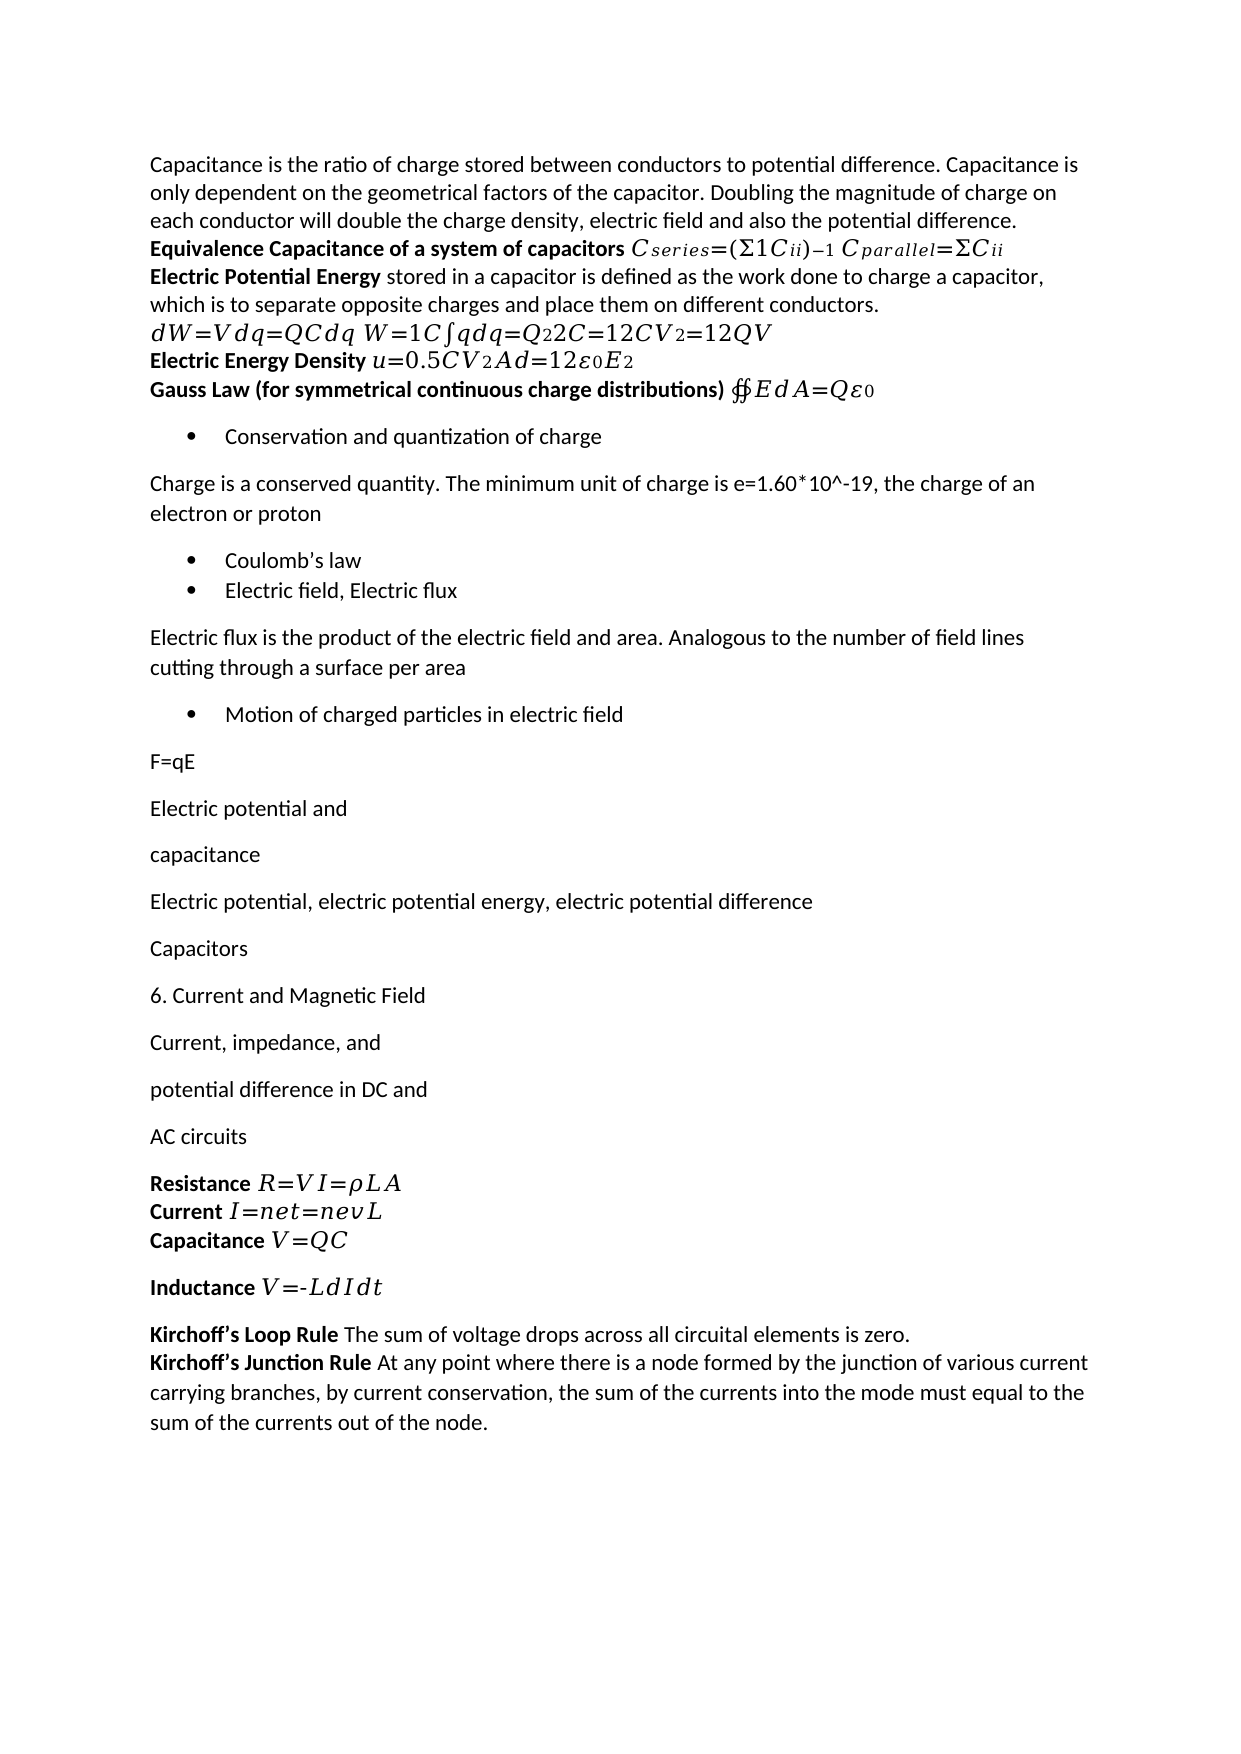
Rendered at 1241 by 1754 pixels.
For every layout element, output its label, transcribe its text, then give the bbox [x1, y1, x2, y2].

text Electric potential, electric potential energy, electric potential difference [150, 887, 1090, 915]
text potential difference in DC and [150, 1075, 1090, 1103]
text Electric flux is the product of the electric field and area. Analogous to the number of field lines cutting through a surface per area [150, 623, 1090, 681]
list Conservation and quantization of charge [187, 422, 1090, 450]
text Kirchoff’s Loop Rule The sum of voltage drops across all circuital elements is zero. [150, 1320, 1090, 1348]
text Kirchoff’s Junction Rule At any point where there is a node formed by the junction of various current carrying branches, by current conservation, the sum of the currents into the mode must equal to the sum of the currents out of the node. [150, 1348, 1090, 1437]
text Resistance 𝑅=𝑉𝐼=𝜌𝐿𝐴 [150, 1169, 1090, 1197]
text AC circuits [150, 1122, 1090, 1150]
list Motion of charged particles in electric field [187, 700, 1090, 728]
text Gauss Law (for symmetrical continuous charge distributions) ∯𝐸𝑑𝐴=𝑄𝜀0 [150, 374, 1090, 403]
text capacitance [150, 841, 1090, 868]
list Coulomb’s law [187, 546, 1090, 574]
text Charge is a conserved quantity. The minimum unit of charge is e=1.60*10^-19, the charge of an electron or proton [150, 469, 1090, 527]
text Current 𝐼=𝑛𝑒𝑡=𝑛𝑒𝑣𝐿 [150, 1197, 1090, 1226]
text Capacitance is the ratio of charge stored between conductors to potential difference. Capacitance is only dependent on the geometrical factors of the capacitor. Doubling the magnitude of charge on each conductor will double the charge density, electric field and also the potential difference. [150, 150, 1090, 234]
list Electric field, Electric flux [187, 576, 1090, 604]
text Current, impedance, and [150, 1028, 1090, 1056]
text F=qE [150, 747, 1090, 775]
text Equivalence Capacitance of a system of capacitors 𝐶𝑠𝑒𝑟𝑖𝑒𝑠=(Σ1𝐶𝑖𝑖)−1 𝐶𝑝𝑎𝑟𝑎𝑙𝑙𝑒𝑙=Σ𝐶𝑖𝑖 [150, 234, 1090, 262]
text Electric potential and [150, 794, 1090, 822]
text Inductance 𝑉=-𝐿𝑑𝐼𝑑𝑡 [150, 1273, 1090, 1301]
text 6. Current and Magnetic Field [150, 981, 1090, 1009]
text Electric Energy Density 𝑢=0.5𝐶𝑉2𝐴𝑑=12𝜀0𝐸2 [150, 346, 1090, 374]
text Capacitance 𝑉=𝑄𝐶 [150, 1226, 1090, 1254]
text Capacitors [150, 934, 1090, 962]
text Electric Potential Energy stored in a capacitor is defined as the work done to charge a capacitor, which is to separate opposite charges and place them on different conductors. 𝑑𝑊=𝑉𝑑𝑞=𝑄𝐶𝑑𝑞 𝑊=1𝐶∫𝑞𝑑𝑞=𝑄22𝐶=12𝐶𝑉2=12𝑄𝑉 [150, 262, 1090, 346]
